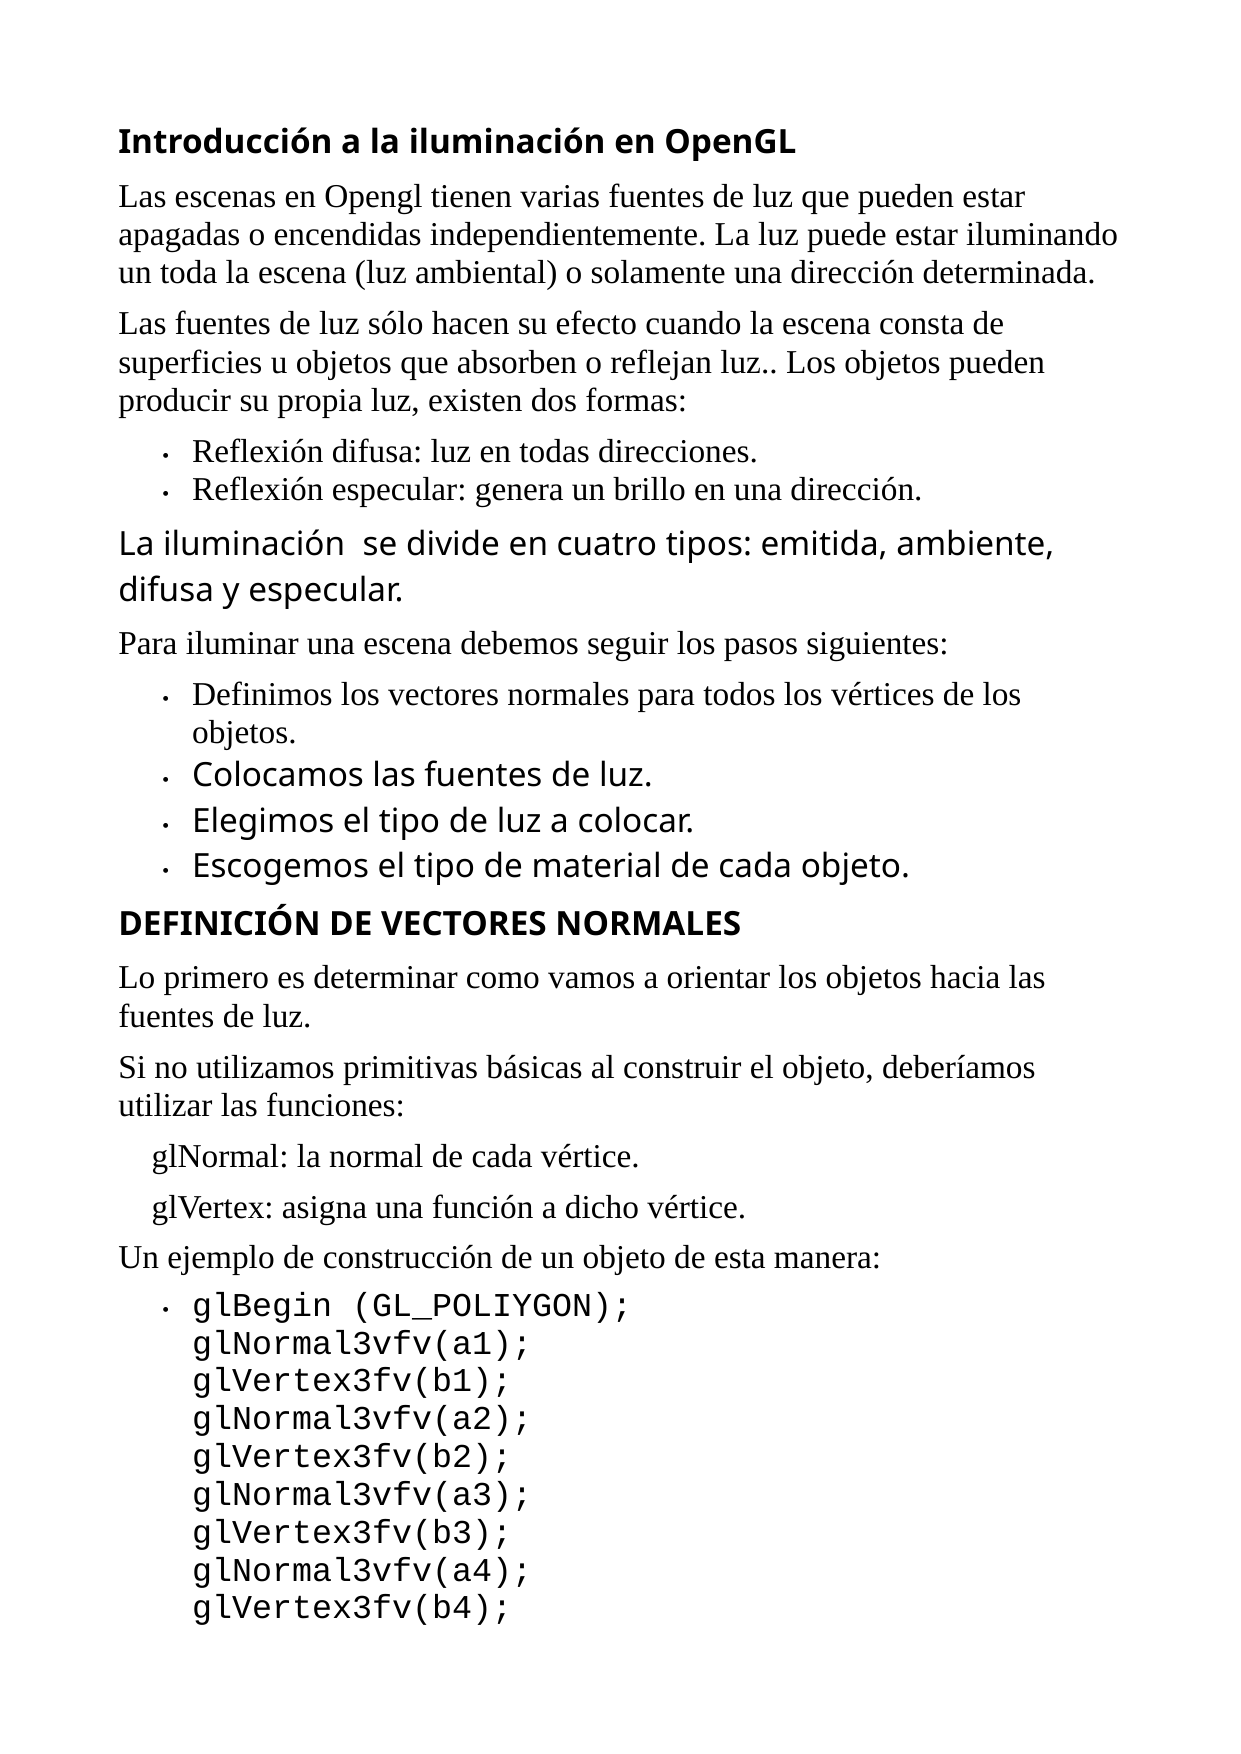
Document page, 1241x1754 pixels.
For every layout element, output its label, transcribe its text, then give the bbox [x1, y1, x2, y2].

text Las escenas en Opengl tienen varias fuentes de luz que pueden estar apagadas o encendidas independientemente. La luz puede estar iluminando un toda la escena (luz ambiental) o solamente una dirección determinada. [118, 176, 1122, 291]
list Reflexión difusa: luz en todas direcciones. [162, 431, 1122, 469]
text Si no utilizamos primitivas básicas al construir el objeto, deberíamos utilizar las funciones: [118, 1047, 1122, 1123]
list Escogemos el tipo de material de cada objeto. [162, 842, 1122, 887]
text Introducción a la iluminación en OpenGL [118, 118, 1122, 163]
list Elegimos el tipo de luz a colocar. [162, 796, 1122, 842]
text Un ejemplo de construcción de un objeto de esta manera: [118, 1238, 1122, 1276]
text DEFINICIÓN DE VECTORES NORMALES [118, 900, 1122, 945]
list Colocamos las fuentes de luz. [162, 751, 1122, 796]
text Para iluminar una escena debemos seguir los pasos siguientes: [118, 623, 1122, 662]
list glBegin (GL_POLIYGON); glNormal3vfv(a1); glVertex3fv(b1); glNormal3vfv(a2); glVertex3fv(b2); glNormal3vfv(a3); glVertex3fv(b3); glNormal3vfv(a4); glVertex3fv(b4); [162, 1288, 1122, 1629]
list Definimos los vectores normales para todos los vértices de los objetos. [162, 674, 1122, 751]
text Las fuentes de luz sólo hacen su efecto cuando la escena consta de superficies u objetos que absorben o reflejan luz.. Los objetos pueden producir su propia luz, existen dos formas: [118, 303, 1122, 418]
text glVertex: asigna una función a dicho vértice. [118, 1187, 1122, 1225]
text La iluminación se divide en cuatro tipos: emitida, ambiente, difusa y especular. [118, 520, 1122, 611]
text Lo primero es determinar como vamos a orientar los objetos hacia las fuentes de luz. [118, 958, 1122, 1034]
text glNormal: la normal de cada vértice. [118, 1136, 1122, 1174]
list Reflexión especular: genera un brillo en una dirección. [162, 469, 1122, 508]
